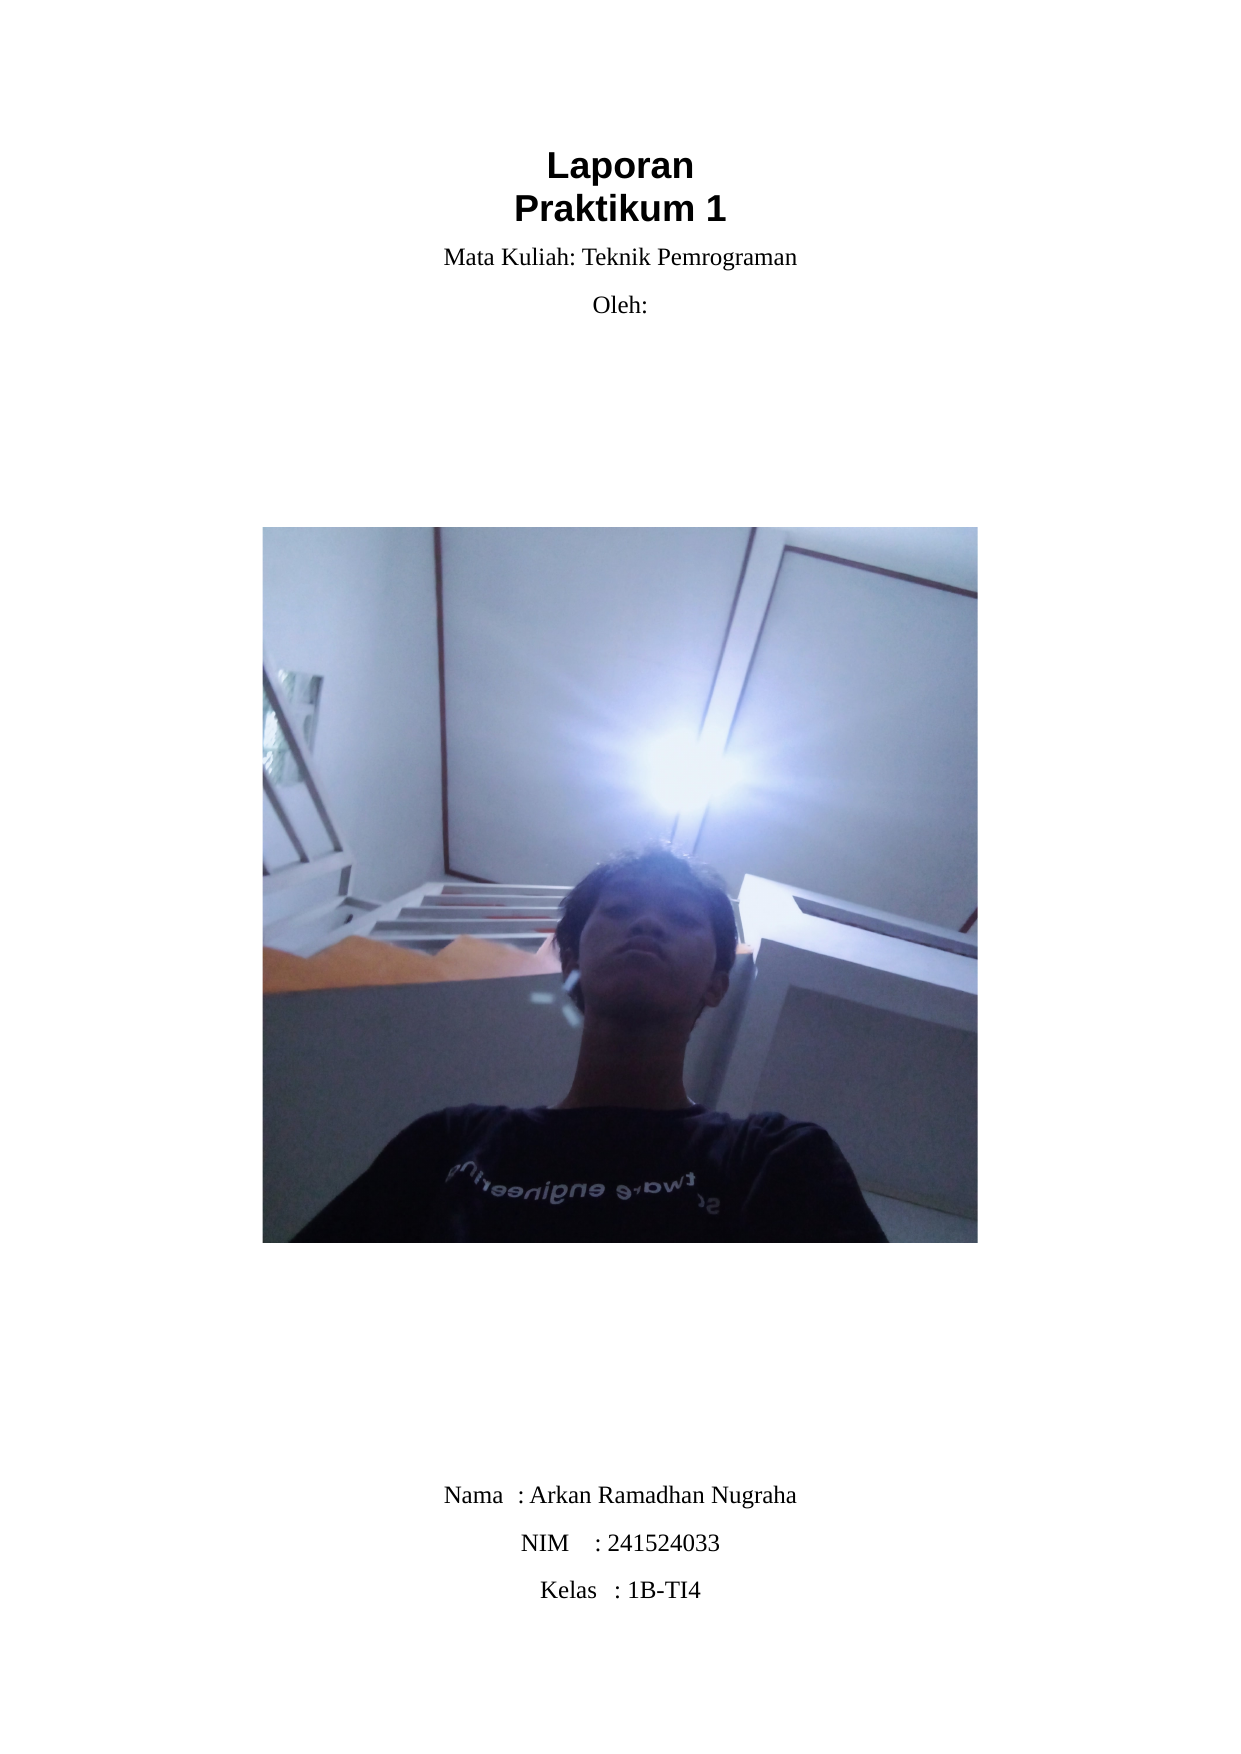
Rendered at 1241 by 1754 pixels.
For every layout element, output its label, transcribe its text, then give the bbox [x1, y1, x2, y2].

text Mata Kuliah: Teknik Pemrograman [118, 242, 1122, 271]
text Oleh: [118, 290, 1122, 319]
text Kelas : 1B-TI4 [118, 1575, 1122, 1604]
text Nama : Arkan Ramadhan Nugraha [118, 1480, 1122, 1509]
text NIM : 241524033 [118, 1528, 1122, 1556]
picture [262, 527, 978, 1243]
subtitle Laporan Praktikum 1 [118, 143, 1122, 230]
